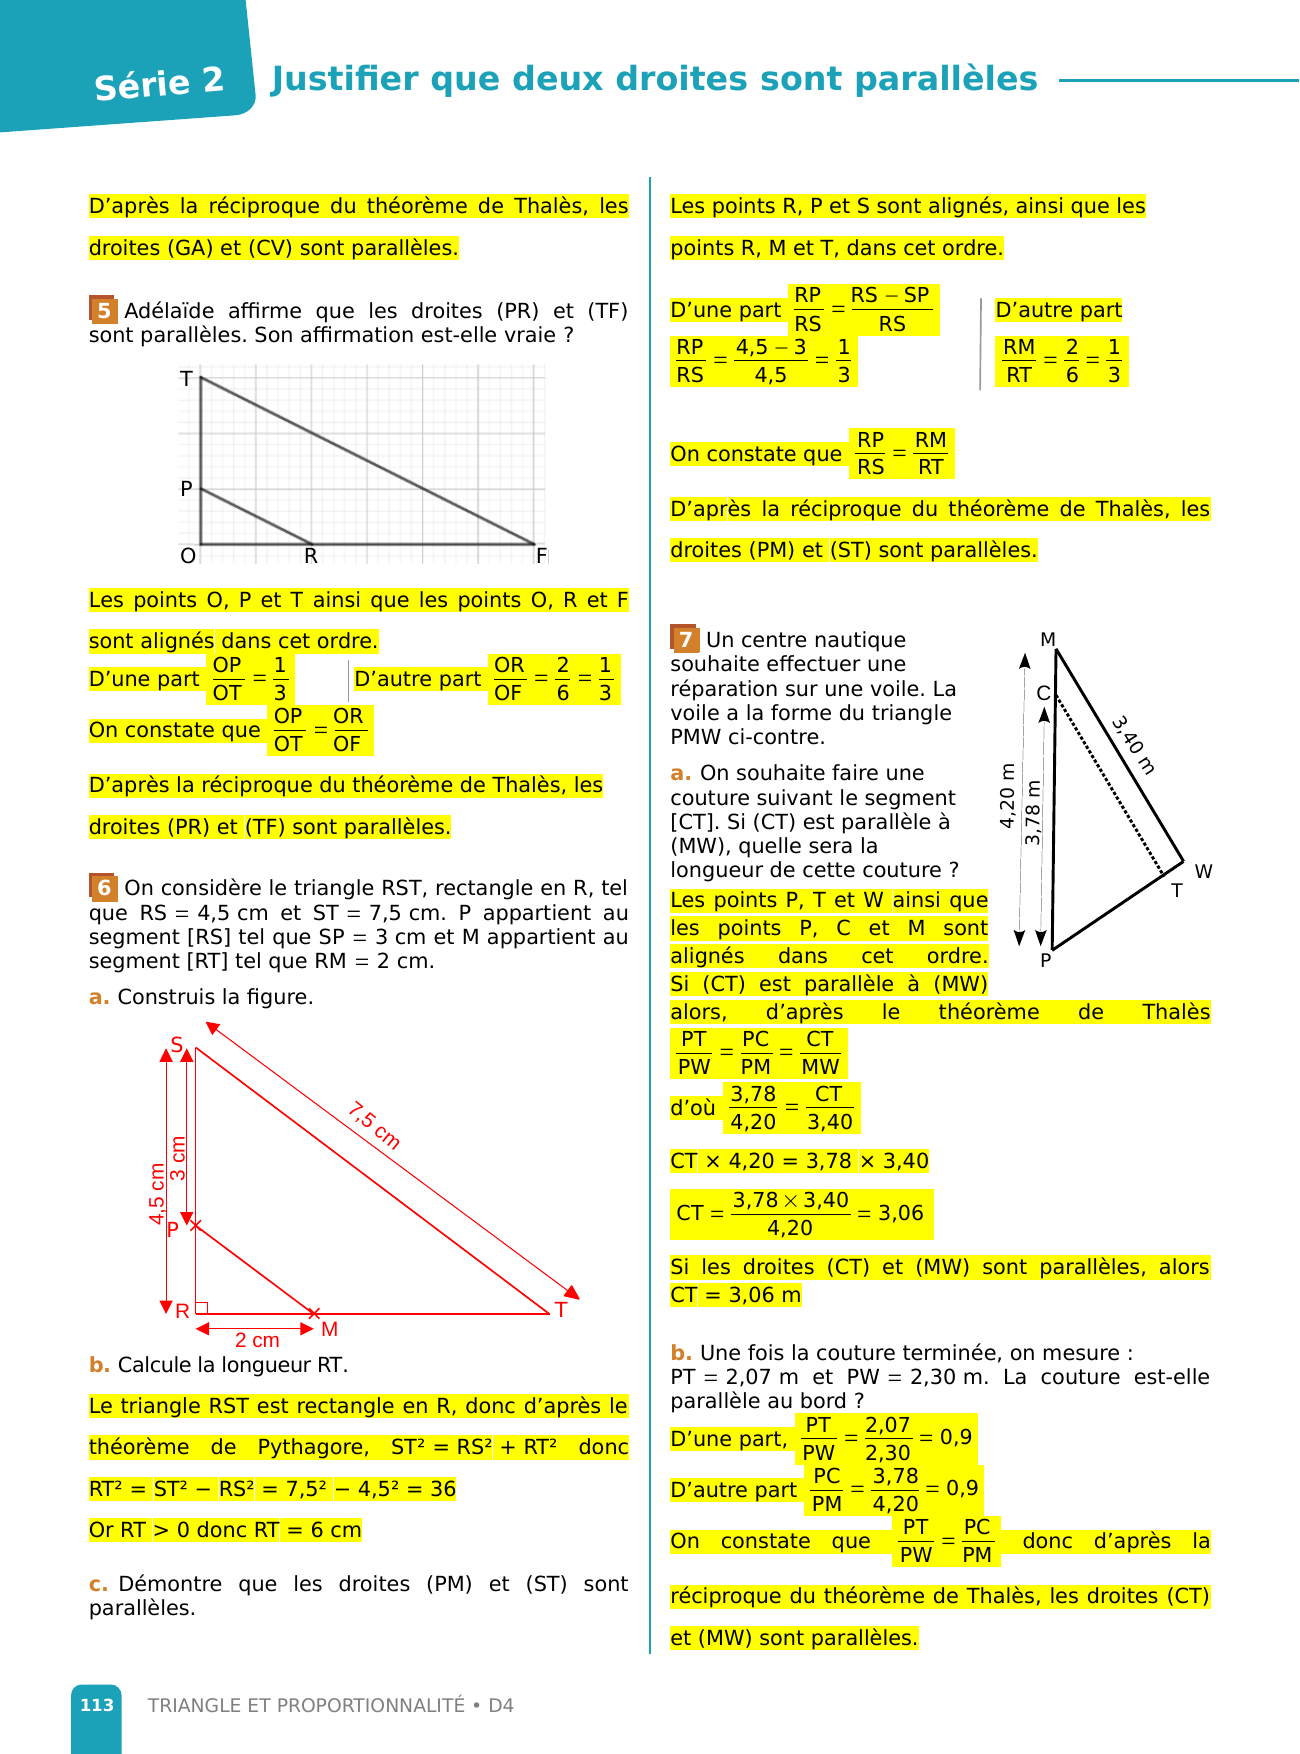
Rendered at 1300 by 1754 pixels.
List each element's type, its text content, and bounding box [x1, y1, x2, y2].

list D’autre part [940, 284, 1211, 336]
list On considère le triangle RST, rectangle en R, tel que RS  4,5 cm et ST  7,5 cm. P appartient au segment [RS] tel que SP  3 cm et M appartient au segment [RT] tel que RM  2 cm. [88, 873, 629, 973]
list a. Construis la figure. [88, 985, 629, 1010]
list On constate que [88, 705, 267, 756]
list [955, 428, 1211, 479]
list D’après la réciproque du théorème de Thalès, les droites (PM) et (ST) sont parallèles. [670, 479, 1211, 562]
list D’autre part [670, 1465, 804, 1516]
list On constate que donc d’après la réciproque du théorème de Thalès, les droites (CT) et (MW) sont parallèles. [670, 1516, 1211, 1650]
list D’une part [88, 654, 206, 705]
list D’une part, [670, 1413, 795, 1465]
subtitle Adélaïde affirme que les droites (PR) et (TF) sont parallèles. Son affirmation est-elle vraie ? [88, 295, 629, 348]
subtitle Un centre nautique souhaite effectuer une réparation sur une voile. La voile a la forme du triangle PMW ci-contre. [670, 624, 974, 749]
list On constate que [670, 428, 849, 479]
list Une fois la couture terminée, on mesure : [670, 1341, 1211, 1365]
list b. Calcule la longueur RT. [88, 1353, 629, 1377]
list Si les droites (CT) et (MW) sont parallèles, alors CT = 3,06 m [670, 1255, 1211, 1307]
list D’après la réciproque du théorème de Thalès, les droites (PR) et (TF) sont parallèles. [88, 756, 629, 839]
list D’une part [670, 284, 788, 336]
list Or RT > 0 donc RT = 6 cm [88, 1501, 629, 1542]
list Le triangle RST est rectangle en R, donc d’après le théorème de Pythagore, ST² = RS² + RT² donc RT² = ST² − RS² = 7,5² − 4,5² = 36 [88, 1377, 629, 1501]
picture [166, 353, 549, 578]
list D’autre part [295, 654, 488, 705]
text PT = 2,07 m et PW = 2,30 m. La couture est-elle parallèle au bord ? [670, 1365, 1211, 1413]
subtitle Démontre que les droites (PM) et (ST) sont parallèles. [88, 1572, 629, 1620]
list CT × 4,20 = 3,78 × 3,40 [670, 1149, 1211, 1173]
list Les points R, P et S sont alignés, ainsi que les points R, M et T, dans cet ordre. [670, 177, 1211, 260]
list [978, 1413, 1211, 1465]
text D’après la réciproque du théorème de Thalès, les droites (GA) et (CV) sont parallèles. [88, 177, 629, 260]
list On souhaite faire une couture suivant le segment [CT]. Si (CT) est parallèle à (MW), quelle sera la longueur de cette couture ? [670, 761, 974, 883]
list Les points O, P et T ainsi que les points O, R et F sont alignés dans cet ordre. [88, 571, 629, 654]
list [984, 1465, 1211, 1516]
list [374, 705, 629, 756]
list Les points P, T et W ainsi que les points P, C et M sont alignés dans cet ordre. Si (CT) est parallèle à (MW) alors, d’après le théorème de Thalès d’où [670, 888, 1211, 1134]
